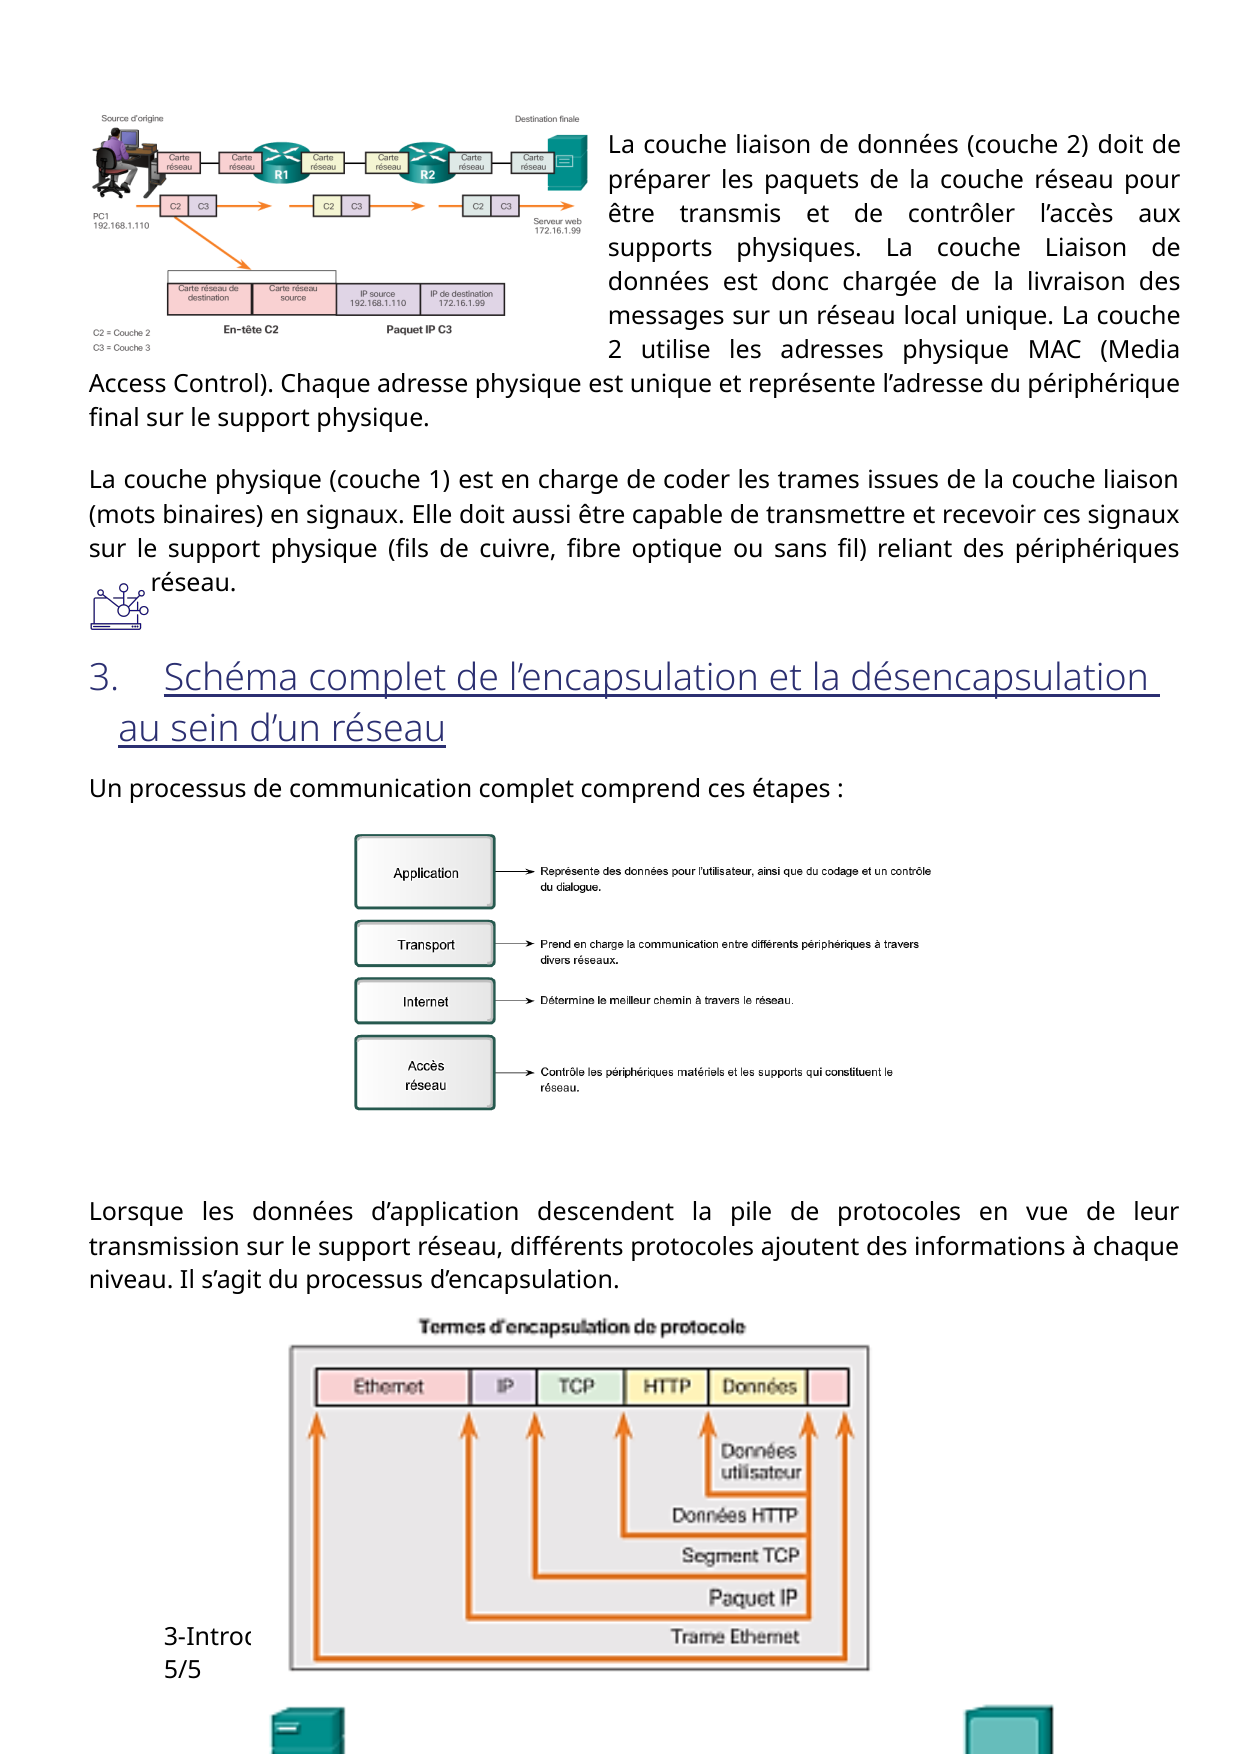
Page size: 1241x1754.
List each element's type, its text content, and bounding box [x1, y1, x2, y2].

subtitle Schéma complet de l’encapsulation et la désencapsulation au sein d’un réseau [88, 651, 1181, 753]
text Un processus de communication complet comprend ces étapes : [88, 770, 1181, 804]
picture [88, 575, 151, 638]
text Lorsque les données d’application descendent la pile de protocoles en vue de leur transmission sur le support réseau, différents protocoles ajoutent des informations à chaque niveau. Il s’agit du processus d’encapsulation. [88, 1194, 1181, 1296]
picture [340, 826, 940, 1119]
text La couche physique (couche 1) est en charge de coder les trames issues de la couche liaison (mots binaires) en signaux. Elle doit aussi être capable de transmettre et recevoir ces signaux sur le support physique (fils de cuivre, fibre optique ou sans fil) reliant des périphériques réseau. [88, 462, 1181, 598]
text La couche liaison de données (couche 2) doit de préparer les paquets de la couche réseau pour être transmis et de contrôler l’accès aux supports physiques. La couche Liaison de données est donc chargée de la livraison des messages sur un réseau local unique. La couche 2 utilise les adresses physique MAC (Media Access Control). Chaque adresse physique est unique et représente l’adresse du périphérique final sur le support physique. [88, 127, 1181, 434]
picture [251, 1314, 1085, 1754]
picture [90, 107, 589, 356]
